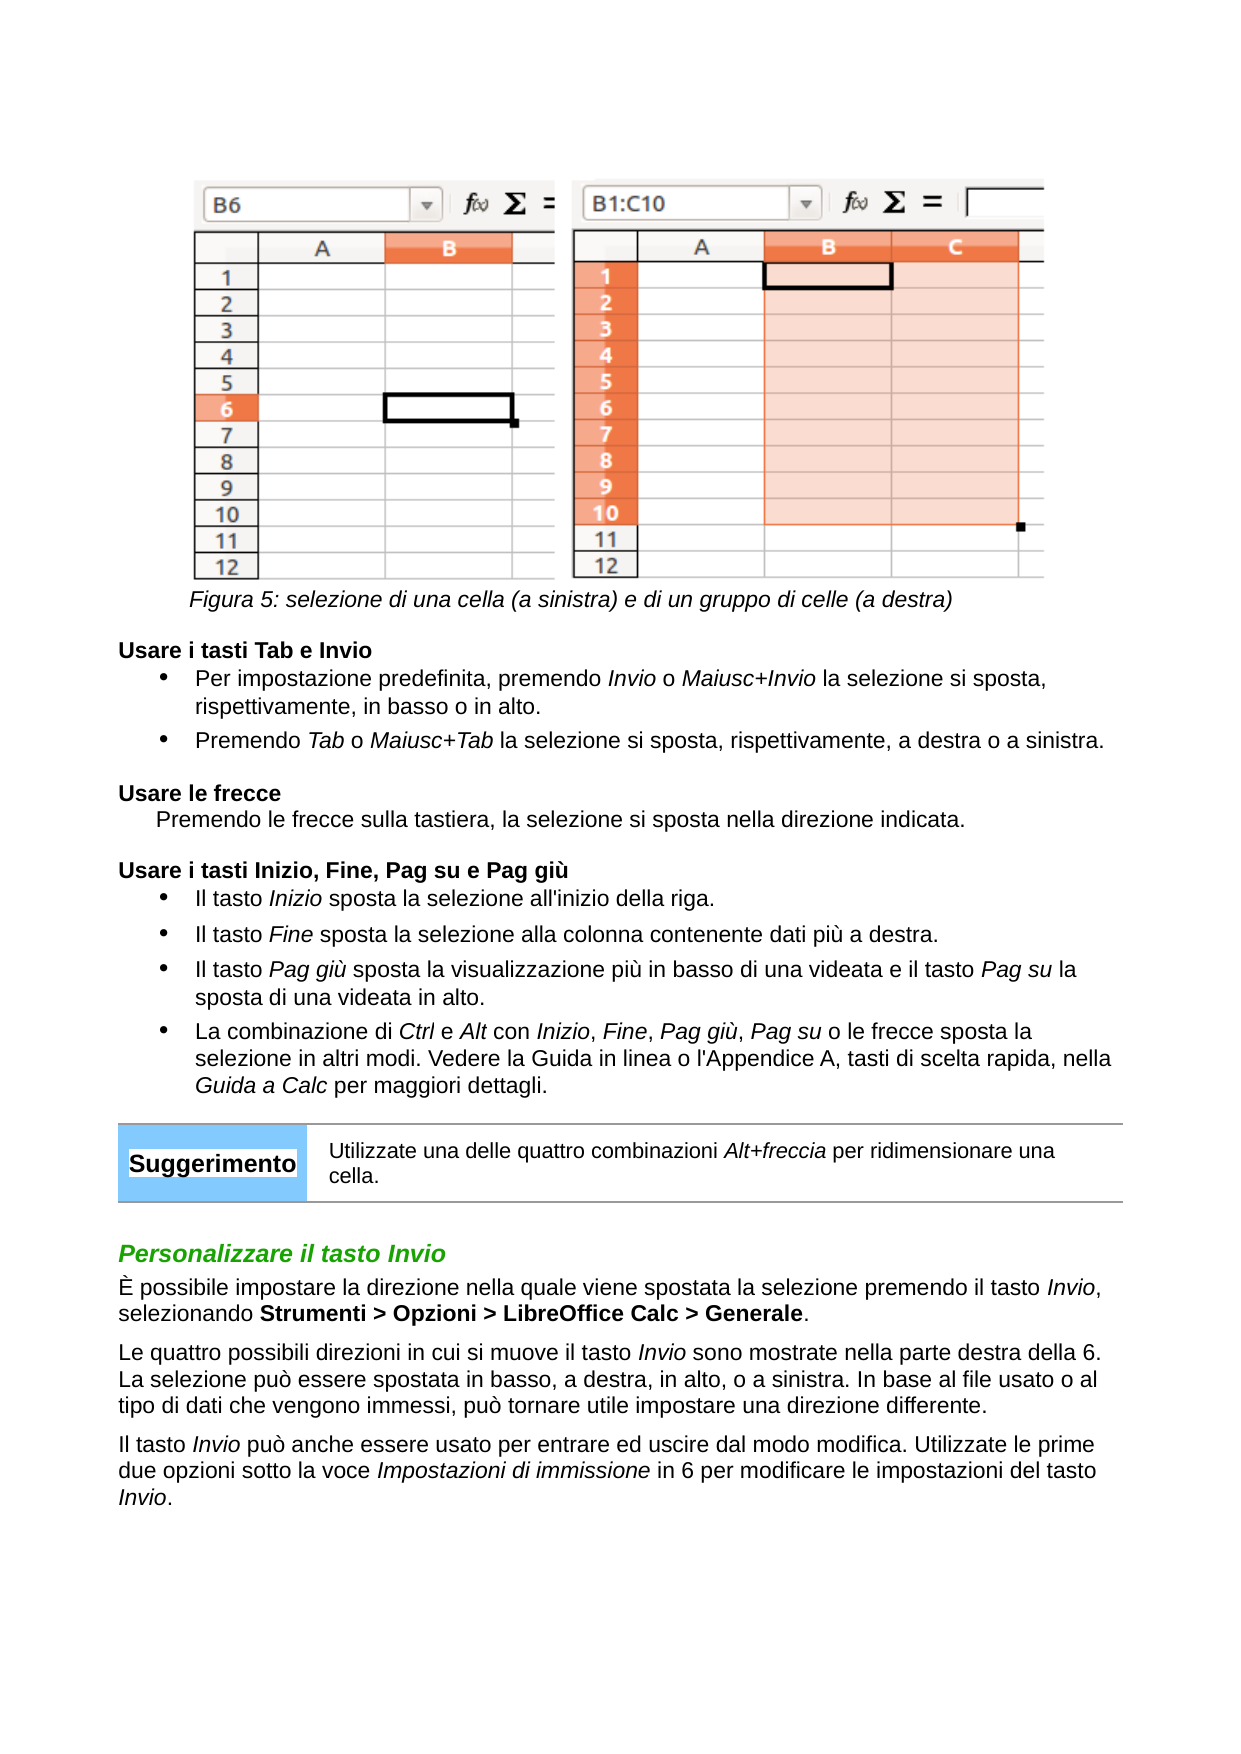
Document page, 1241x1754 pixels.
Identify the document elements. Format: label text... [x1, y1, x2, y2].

text Usare le frecce [118, 779, 1122, 806]
text Le quattro possibili direzioni in cui si muove il tasto Invio sono mostrate nella parte destra della 6. La selezione può essere spostata in basso, a destra, in alto, o a sinistra. In base al file usato o al tipo di dati che vengono immessi, può tornare utile impostare una direzione differente. [118, 1339, 1122, 1418]
text È possibile impostare la direzione nella quale viene spostata la selezione premendo il tasto Invio, selezionando Strumenti > Opzioni > LibreOffice Calc > Generale. [118, 1274, 1122, 1327]
table_header Suggerimento [118, 1125, 307, 1201]
subtitle Personalizzare il tasto Invio [118, 1239, 1122, 1268]
text Usare i tasti Tab e Invio [118, 637, 1122, 664]
list Il tasto Inizio sposta la selezione all'inizio della riga. [156, 883, 1122, 913]
list Il tasto Pag giù sposta la visualizzazione più in basso di una videata e il tasto Pag su la sposta di una videata in alto. [156, 954, 1122, 1010]
text Premendo le frecce sulla tastiera, la selezione si sposta nella direzione indicata. [156, 806, 1122, 832]
list Premendo Tab o Maiusc+Tab la selezione si sposta, rispettivamente, a destra o a sinistra. [156, 725, 1122, 754]
text Figura 5: selezione di una cella (a sinistra) e di un gruppo di celle (a destra) [189, 586, 1051, 612]
table_header Utilizzate una delle quattro combinazioni Alt+freccia per ridimensionare una cella. [307, 1125, 1123, 1201]
picture [188, 176, 1052, 586]
text Il tasto Invio può anche essere usato per entrare ed uscire dal modo modifica. Utilizzate le prime due opzioni sotto la voce Impostazioni di immissione in 6 per modificare le impostazioni del tasto Invio. [118, 1431, 1122, 1510]
list Per impostazione predefinita, premendo Invio o Maiusc+Invio la selezione si sposta, rispettivamente, in basso o in alto. [156, 664, 1122, 719]
text Usare i tasti Inizio, Fine, Pag su e Pag giù [118, 857, 1122, 883]
list Il tasto Fine sposta la selezione alla colonna contenente dati più a destra. [156, 919, 1122, 948]
list La combinazione di Ctrl e Alt con Inizio, Fine, Pag giù, Pag su o le frecce sposta la selezione in altri modi. Vedere la Guida in linea o l'Appendice A, tasti di scelta rapida, nella Guida a Calc per maggiori dettagli. [156, 1016, 1122, 1098]
